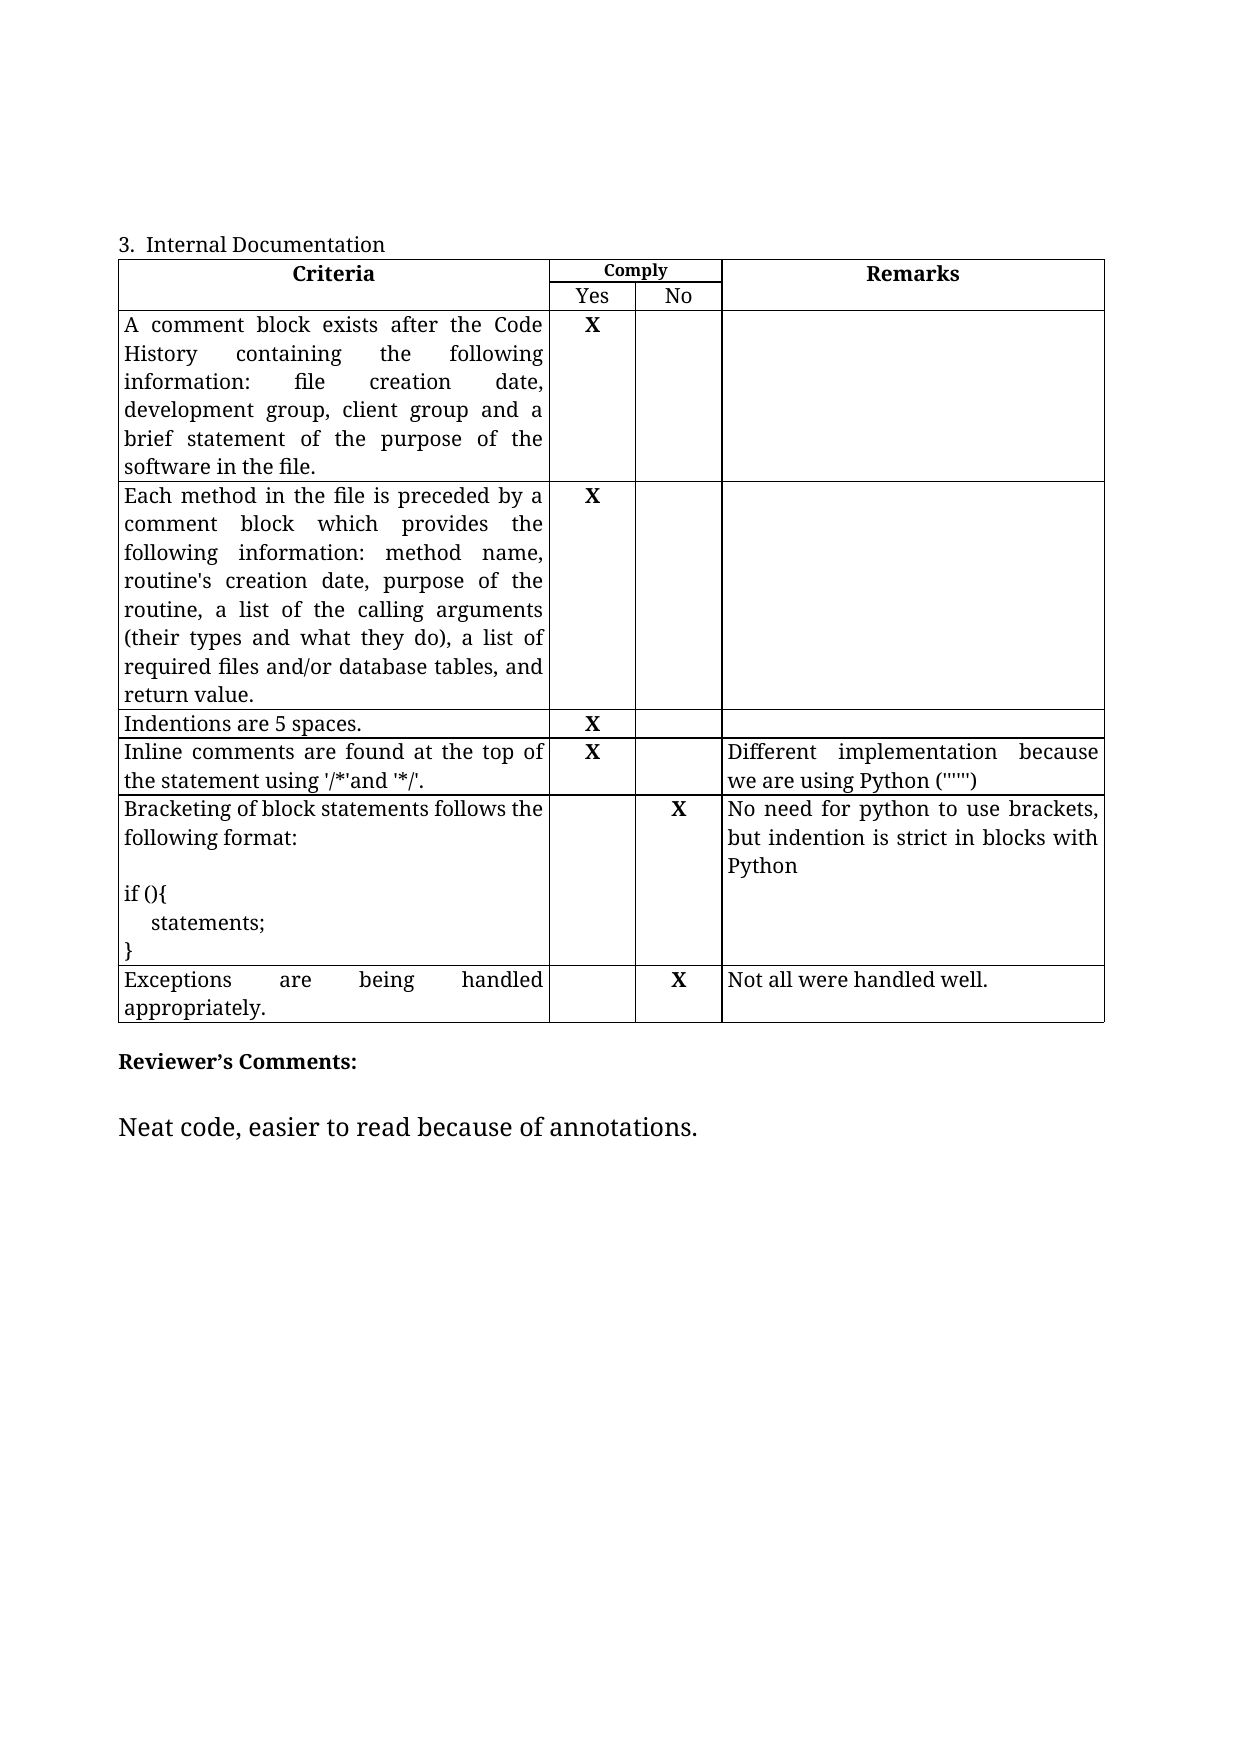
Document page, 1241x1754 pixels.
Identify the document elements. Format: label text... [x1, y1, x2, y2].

table_cell X [550, 710, 635, 737]
table_cell No [636, 283, 721, 310]
table_cell [636, 710, 721, 737]
table_cell [550, 796, 635, 965]
table_cell Each method in the file is preceded by a comment block which provides the following information: method name, routine's creation date, purpose of the routine, a list of the calling arguments (their types and what they do), a list of required files and/or database tables, and return value. [119, 482, 549, 709]
table_cell No need for python to use brackets, but indention is strict in blocks with Python [723, 796, 1104, 965]
table_cell X [636, 796, 721, 965]
table_header Remarks [723, 260, 1104, 310]
table_cell [636, 482, 721, 709]
table_cell X [636, 966, 721, 1022]
table_cell [636, 311, 721, 481]
table_cell X [550, 482, 635, 709]
table_cell Bracketing of block statements follows the following format: if (){ statements; } [119, 796, 549, 965]
text Neat code, easier to read because of annotations. [118, 1110, 1122, 1144]
table_cell [723, 311, 1104, 481]
text 3. Internal Documentation [118, 230, 1122, 259]
table_cell A comment block exists after the Code History containing the following information: file creation date, development group, client group and a brief statement of the purpose of the software in the file. [119, 311, 549, 481]
table_cell X [550, 739, 635, 794]
table_cell X [550, 311, 635, 481]
table_cell Different implementation because we are using Python ('''''') [723, 739, 1104, 794]
table_cell [723, 482, 1104, 709]
table_cell Indentions are 5 spaces. [119, 710, 549, 737]
table_cell Not all were handled well. [723, 966, 1104, 1022]
table_cell Inline comments are found at the top of the statement using '/*'and '*/'. [119, 739, 549, 794]
table_cell [636, 739, 721, 794]
table_cell [723, 710, 1104, 737]
table_cell Yes [550, 283, 635, 310]
table_cell [550, 966, 635, 1022]
table_header Comply [550, 260, 721, 281]
table_cell Exceptions are being handled appropriately. [119, 966, 549, 1022]
text Reviewer’s Comments: [118, 1047, 1122, 1104]
table_header Criteria [119, 260, 549, 310]
